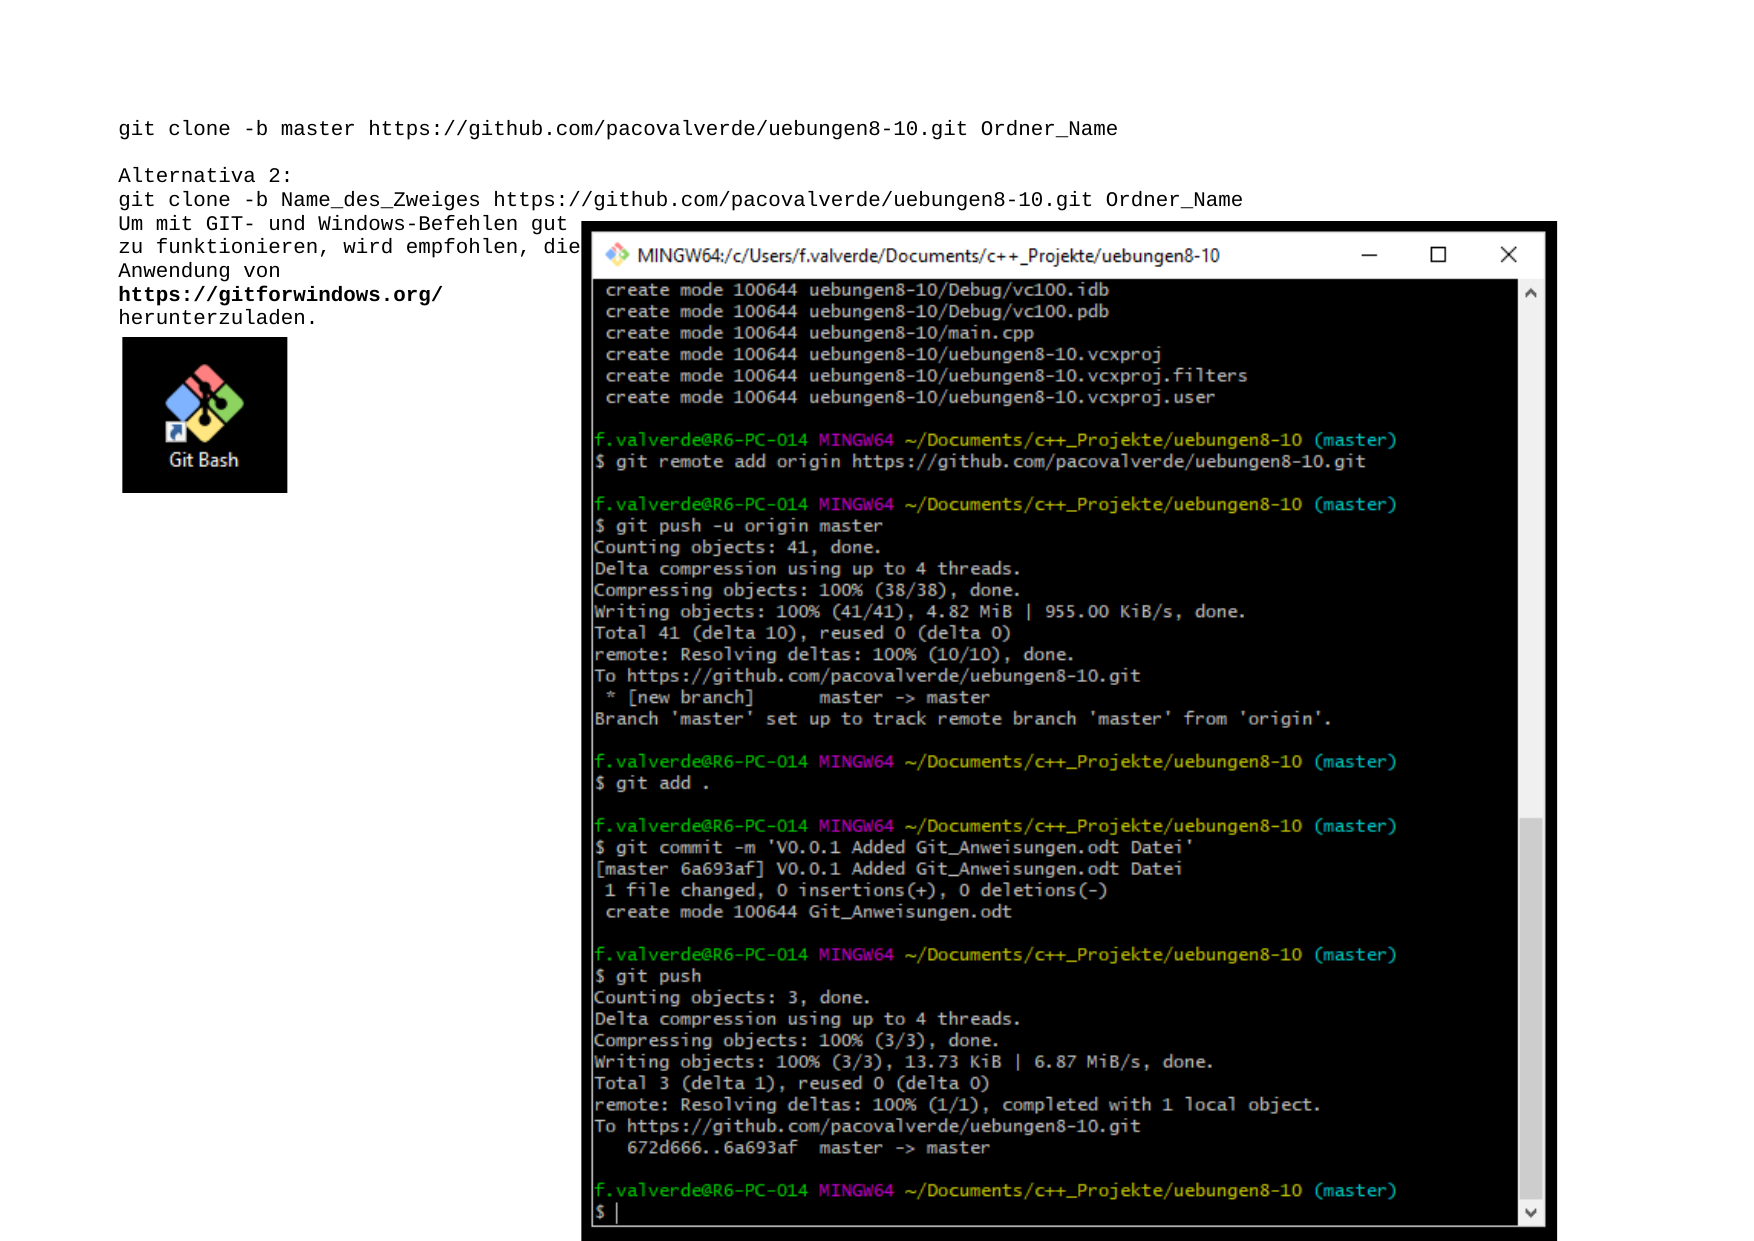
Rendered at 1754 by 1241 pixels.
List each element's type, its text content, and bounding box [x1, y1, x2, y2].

text git clone -b master https://github.com/pacovalverde/uebungen8-10.git Ordner_Name [118, 118, 1636, 142]
picture [581, 221, 1558, 1241]
picture [122, 337, 288, 493]
text git clone -b Name_des_Zweiges https://github.com/pacovalverde/uebungen8-10.git Ordner_Name [118, 189, 1636, 213]
text Alternativa 2: [118, 165, 1636, 189]
text Um mit GIT- und Windows-Befehlen gut zu funktionieren, wird empfohlen, die Anwendung von https://gitforwindows.org/ herunterzuladen. [118, 213, 1636, 331]
